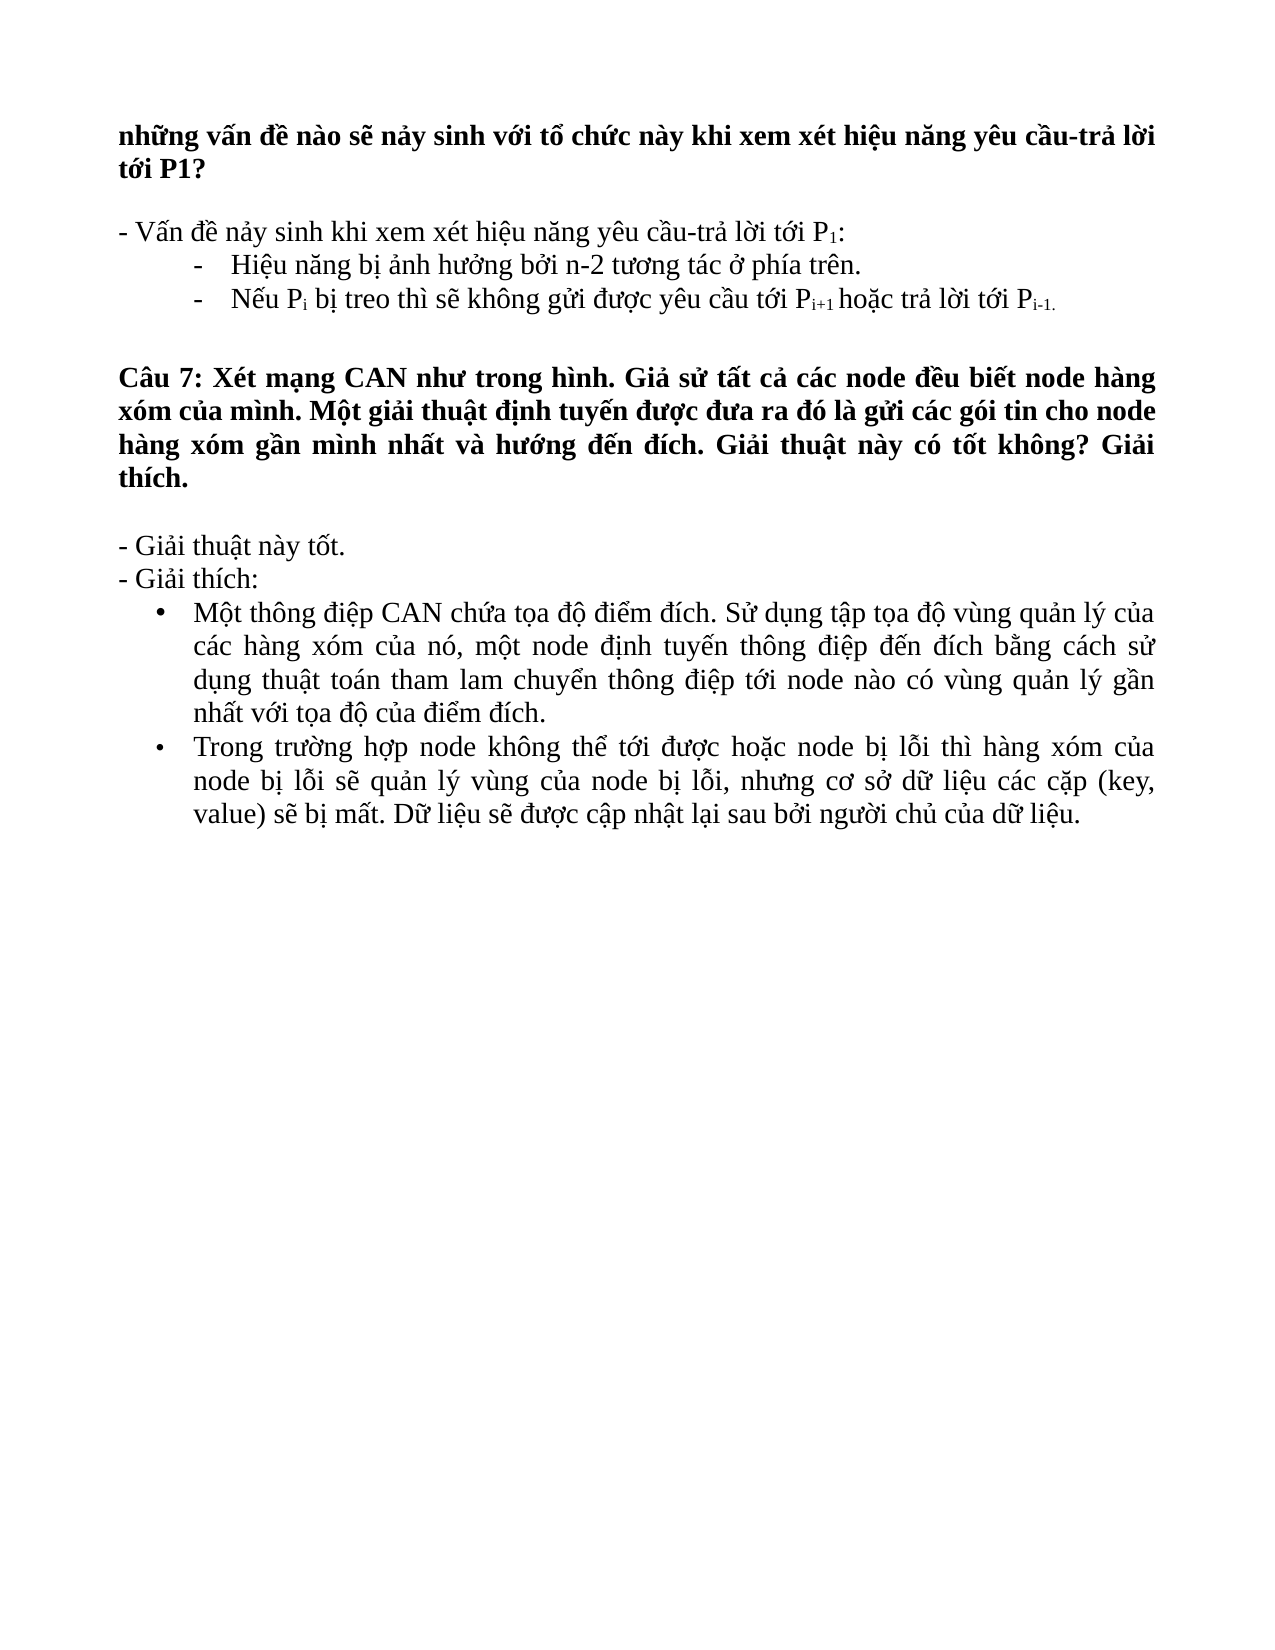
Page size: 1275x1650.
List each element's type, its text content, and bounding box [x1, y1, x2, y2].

text Câu 7: Xét mạng CAN như trong hình. Giả sử tất cả các node đều biết node hàng xóm của mình. Một giải thuật định tuyến được đưa ra đó là gửi các gói tin cho node hàng xóm gần mình nhất và hướng đến đích. Giải thuật này có tốt không? Giải thích. [118, 360, 1157, 494]
list Trong trường hợp node không thể tới được hoặc node bị lỗi thì hàng xóm của node bị lỗi sẽ quản lý vùng của node bị lỗi, nhưng cơ sở dữ liệu các cặp (key, value) sẽ bị mất. Dữ liệu sẽ được cập nhật lại sau bởi người chủ của dữ liệu. [156, 729, 1157, 830]
list Một thông điệp CAN chứa tọa độ điểm đích. Sử dụng tập tọa độ vùng quản lý của các hàng xóm của nó, một node định tuyến thông điệp đến đích bằng cách sử dụng thuật toán tham lam chuyển thông điệp tới node nào có vùng quản lý gần nhất với tọa độ của điểm đích. [156, 595, 1157, 729]
text - Giải thuật này tốt. [118, 528, 1157, 561]
text những vấn đề nào sẽ nảy sinh với tổ chức này khi xem xét hiệu năng yêu cầu-trả lời tới P1? [118, 118, 1157, 185]
text - Vấn đề nảy sinh khi xem xét hiệu năng yêu cầu-trả lời tới P1: [118, 214, 1157, 247]
list Nếu Pi bị treo thì sẽ không gửi được yêu cầu tới Pi+1 hoặc trả lời tới Pi-1. [193, 281, 1157, 314]
list Hiệu năng bị ảnh hưởng bởi n-2 tương tác ở phía trên. [193, 247, 1157, 281]
text - Giải thích: [118, 561, 1157, 595]
